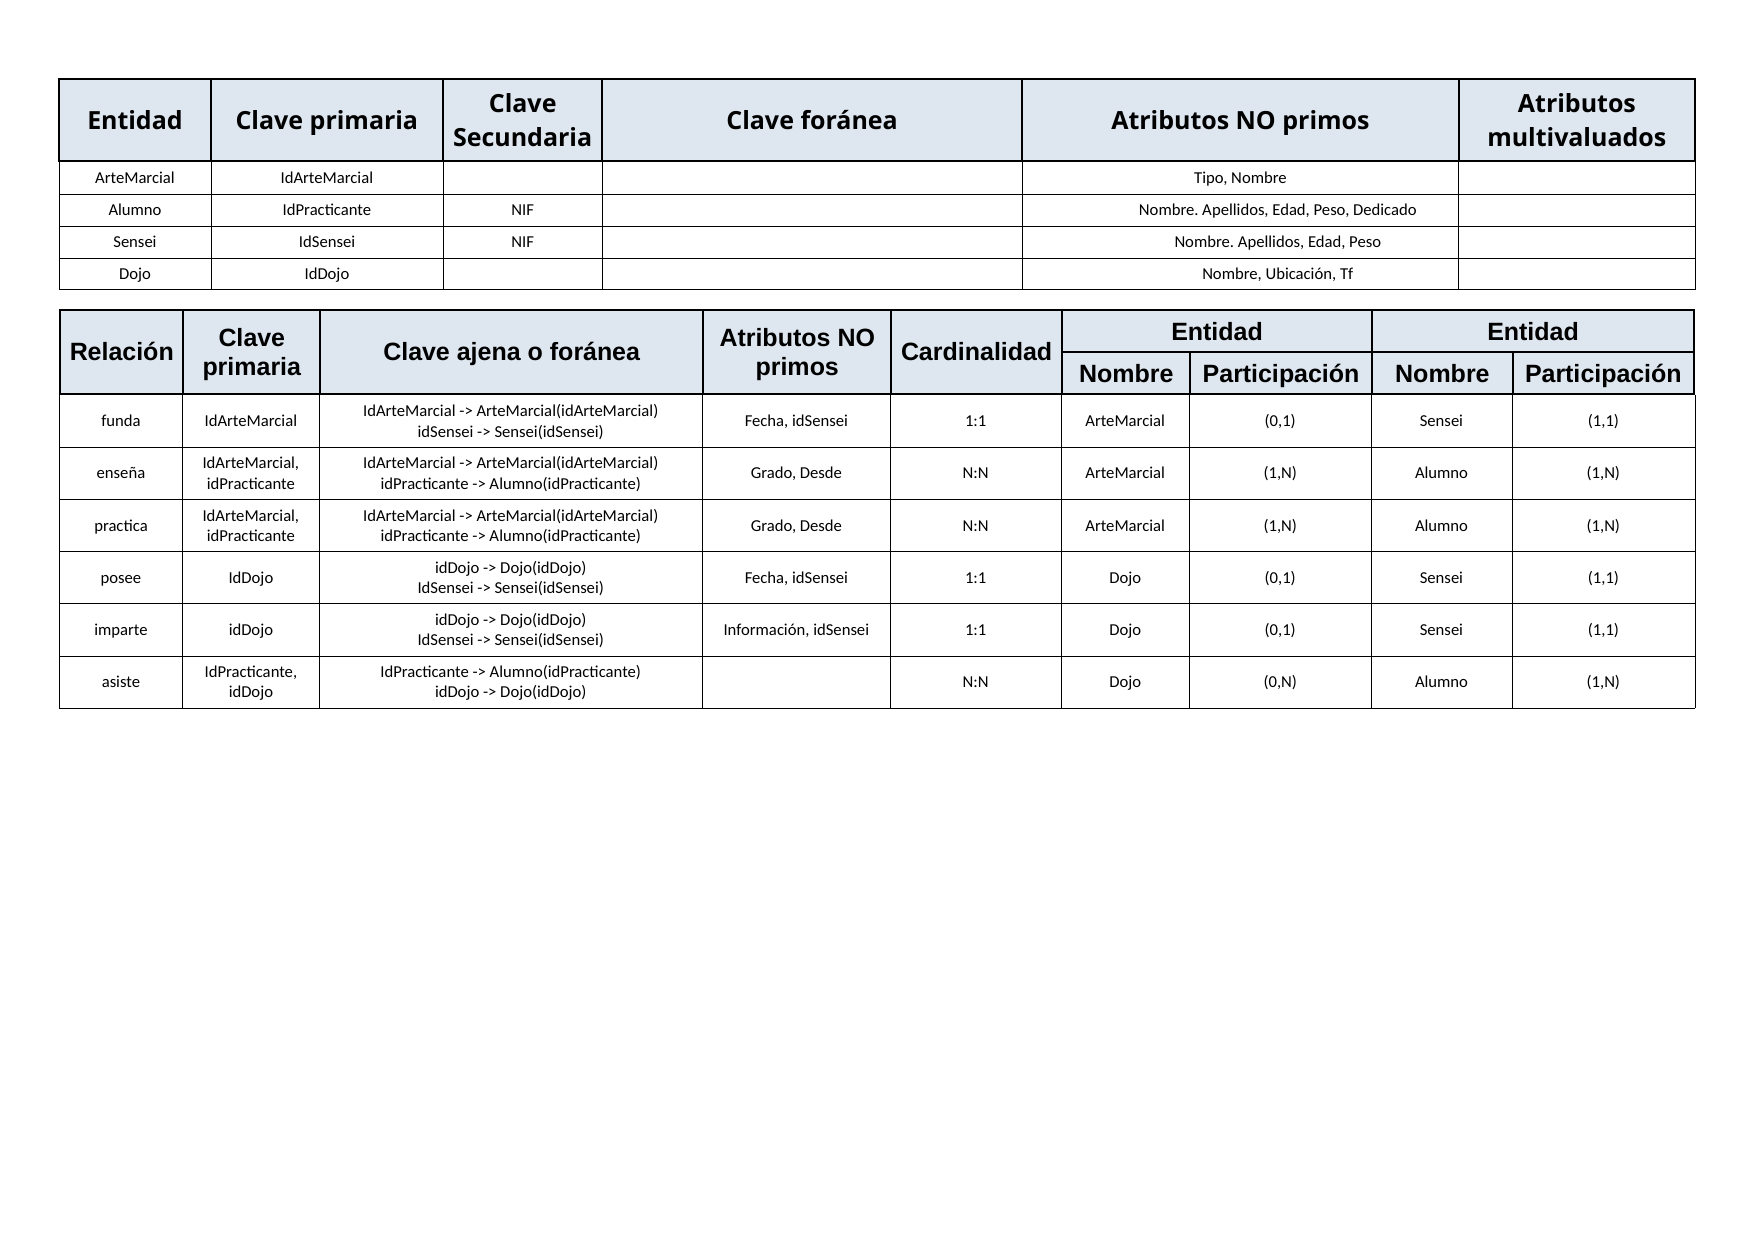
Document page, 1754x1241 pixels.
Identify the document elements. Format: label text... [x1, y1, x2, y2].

table_cell Dojo [1062, 604, 1189, 656]
table_cell Dojo [60, 259, 211, 289]
table_cell IdArteMarcial, idPracticante [183, 500, 319, 551]
table_cell enseña [60, 448, 182, 499]
table_cell (1,1) [1513, 552, 1695, 603]
table_header Atributos multivaluados [1460, 80, 1694, 160]
table_cell Sensei [1372, 395, 1512, 447]
table_cell asiste [60, 657, 182, 708]
table_cell IdPracticante -> Alumno(idPracticante) idDojo -> Dojo(idDojo) [320, 657, 702, 708]
table_cell (0,N) [1190, 657, 1371, 708]
table_header Clave primaria [212, 80, 442, 160]
table_cell IdArteMarcial [183, 395, 319, 447]
table_cell 1:1 [891, 395, 1061, 447]
table_cell idDojo [183, 604, 319, 656]
table_header Clave primaria [184, 311, 319, 393]
table_cell Nombre. Apellidos, Edad, Peso [1023, 227, 1458, 257]
table_cell ArteMarcial [1062, 395, 1189, 447]
table_cell IdDojo [183, 552, 319, 603]
table_cell NIF [444, 227, 602, 257]
table_header Entidad [1373, 311, 1693, 351]
table_header Atributos NO primos [1023, 80, 1458, 160]
table_cell Nombre [1373, 353, 1512, 393]
table_cell Participación [1514, 353, 1693, 393]
table_cell [603, 259, 1022, 289]
table_cell IdArteMarcial -> ArteMarcial(idArteMarcial) idSensei -> Sensei(idSensei) [320, 395, 702, 447]
table_cell [444, 259, 602, 289]
table_cell [444, 162, 602, 194]
table_cell Nombre [1063, 353, 1189, 393]
table_header Clave foránea [603, 80, 1021, 160]
table_cell (1,N) [1190, 448, 1371, 499]
table_cell [703, 657, 890, 708]
table_cell Información, idSensei [703, 604, 890, 656]
table_cell Fecha, idSensei [703, 552, 890, 603]
table_cell IdArteMarcial -> ArteMarcial(idArteMarcial) idPracticante -> Alumno(idPracticante) [320, 448, 702, 499]
table_cell Sensei [1372, 604, 1512, 656]
table_cell Sensei [1372, 552, 1512, 603]
table_cell Grado, Desde [703, 448, 890, 499]
table_cell IdSensei [212, 227, 443, 257]
table_cell Alumno [1372, 500, 1512, 551]
table_cell (0,1) [1190, 604, 1371, 656]
table_cell Tipo, Nombre [1023, 162, 1458, 194]
table_cell Nombre. Apellidos, Edad, Peso, Dedicado [1023, 195, 1458, 226]
table_cell (1,N) [1513, 657, 1695, 708]
table_cell N:N [891, 448, 1061, 499]
table_cell [1459, 195, 1695, 226]
table_cell Alumno [1372, 448, 1512, 499]
table_cell N:N [891, 657, 1061, 708]
table_cell posee [60, 552, 182, 603]
table_cell idDojo -> Dojo(idDojo) IdSensei -> Sensei(idSensei) [320, 604, 702, 656]
table_header Clave Secundaria [444, 80, 601, 160]
table_cell (1,1) [1513, 604, 1695, 656]
table_cell funda [60, 395, 182, 447]
table_cell idDojo -> Dojo(idDojo) IdSensei -> Sensei(idSensei) [320, 552, 702, 603]
table_cell (1,N) [1513, 500, 1695, 551]
table_cell IdArteMarcial [212, 162, 443, 194]
table_cell Sensei [60, 227, 211, 257]
table_cell IdPracticante [212, 195, 443, 226]
table_cell [603, 195, 1022, 226]
table_header Clave ajena o foránea [321, 311, 702, 393]
table_cell 1:1 [891, 552, 1061, 603]
table_cell 1:1 [891, 604, 1061, 656]
table_cell NIF [444, 195, 602, 226]
table_header Entidad [60, 80, 210, 160]
table_cell Alumno [60, 195, 211, 226]
table_cell IdDojo [212, 259, 443, 289]
table_cell IdArteMarcial -> ArteMarcial(idArteMarcial) idPracticante -> Alumno(idPracticante) [320, 500, 702, 551]
table_cell Grado, Desde [703, 500, 890, 551]
table_cell IdPracticante, idDojo [183, 657, 319, 708]
table_cell ArteMarcial [60, 162, 211, 194]
table_cell Alumno [1372, 657, 1512, 708]
table_cell Participación [1191, 353, 1371, 393]
table_cell N:N [891, 500, 1061, 551]
table_cell Dojo [1062, 552, 1189, 603]
table_cell [1459, 227, 1695, 257]
table_cell [1459, 259, 1695, 289]
table_header Entidad [1063, 311, 1371, 351]
table_cell ArteMarcial [1062, 448, 1189, 499]
table_header Atributos NO primos [704, 311, 890, 393]
table_cell Nombre, Ubicación, Tf [1023, 259, 1458, 289]
table_cell [603, 162, 1022, 194]
table_cell [603, 227, 1022, 257]
table_cell (0,1) [1190, 395, 1371, 447]
table_header Cardinalidad [892, 311, 1061, 393]
table_cell (0,1) [1190, 552, 1371, 603]
table_cell [1459, 162, 1695, 194]
table_cell IdArteMarcial, idPracticante [183, 448, 319, 499]
table_cell practica [60, 500, 182, 551]
table_cell (1,N) [1513, 448, 1695, 499]
table_cell Fecha, idSensei [703, 395, 890, 447]
table_cell Dojo [1062, 657, 1189, 708]
table_cell ArteMarcial [1062, 500, 1189, 551]
table_cell (1,N) [1190, 500, 1371, 551]
table_cell imparte [60, 604, 182, 656]
table_header Relación [61, 311, 182, 393]
table_cell (1,1) [1513, 395, 1695, 447]
